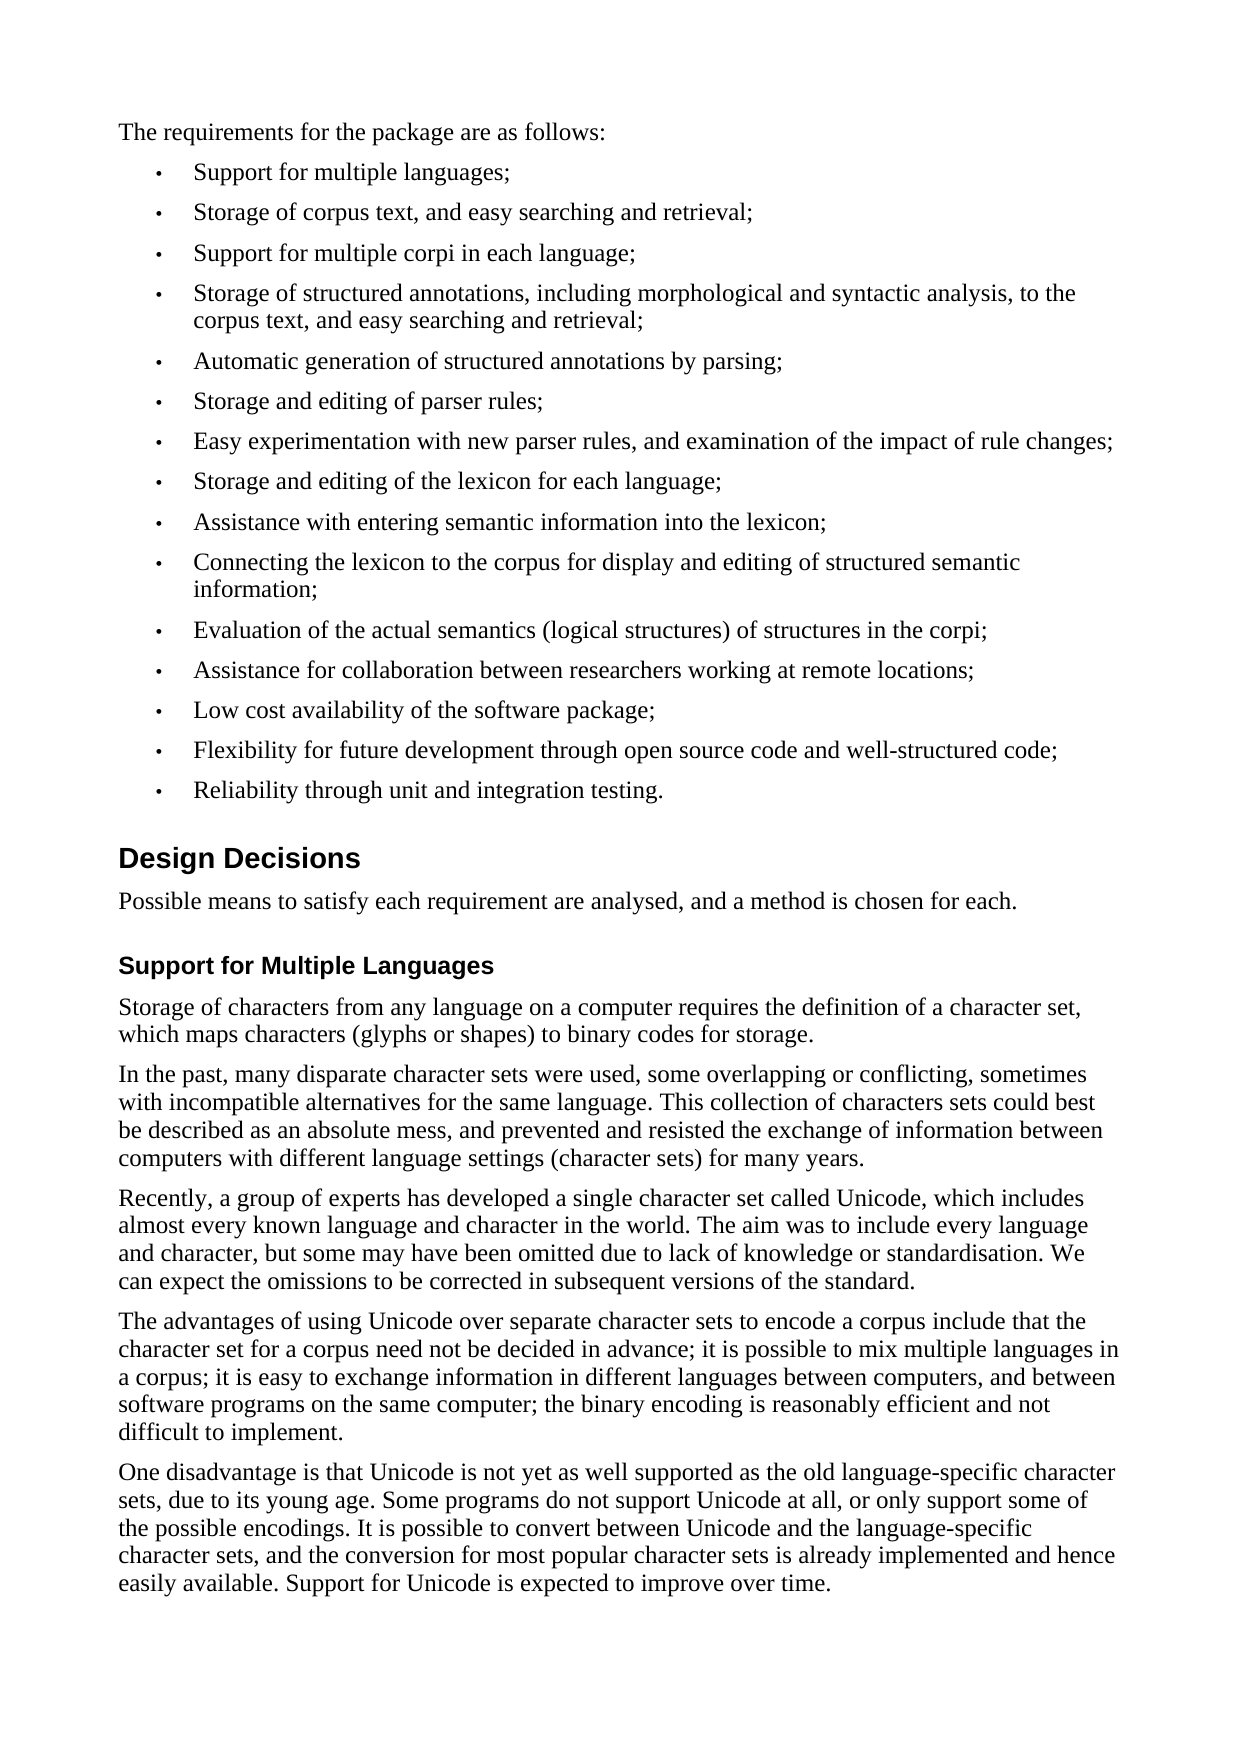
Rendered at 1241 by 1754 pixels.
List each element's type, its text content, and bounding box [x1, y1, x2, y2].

list Connecting the lexicon to the corpus for display and editing of structured semantic information; [156, 548, 1122, 603]
text In the past, many disparate character sets were used, some overlapping or conflicting, sometimes with incompatible alternatives for the same language. This collection of characters sets could best be described as an absolute mess, and prevented and resisted the exchange of information between computers with different language settings (character sets) for many years. [118, 1061, 1122, 1171]
list Assistance with entering semantic information into the lexicon; [156, 508, 1122, 535]
list Storage of structured annotations, including morphological and syntactic analysis, to the corpus text, and easy searching and retrieval; [156, 279, 1122, 334]
list Storage of corpus text, and easy searching and retrieval; [156, 198, 1122, 226]
text Possible means to satisfy each requirement are analysed, and a method is chosen for each. [118, 887, 1122, 915]
list Storage and editing of parser rules; [156, 387, 1122, 415]
list Support for multiple languages; [156, 158, 1122, 186]
subtitle Support for Multiple Languages [118, 952, 1122, 980]
text The advantages of using Unicode over separate character sets to encode a corpus include that the character set for a corpus need not be decided in advance; it is possible to mix multiple languages in a corpus; it is easy to exchange information in different languages between computers, and between software programs on the same computer; the binary encoding is reasonably efficient and not difficult to implement. [118, 1307, 1122, 1446]
text Storage of characters from any language on a computer requires the definition of a character set, which maps characters (glyphs or shapes) to binary codes for storage. [118, 993, 1122, 1048]
text Recently, a group of experts has developed a single character set called Unicode, which includes almost every known language and character in the world. The aim was to include every language and character, but some may have been omitted due to lack of knowledge or standardisation. We can expect the omissions to be corrected in subsequent versions of the standard. [118, 1184, 1122, 1295]
list Easy experimentation with new parser rules, and examination of the impact of rule changes; [156, 427, 1122, 455]
list Assistance for collaboration between researchers working at remote locations; [156, 656, 1122, 684]
list Low cost availability of the software package; [156, 696, 1122, 724]
list Reliability through unit and integration testing. [156, 777, 1122, 804]
list Automatic generation of structured annotations by parsing; [156, 347, 1122, 374]
subtitle Design Decisions [118, 842, 1122, 874]
text One disadvantage is that Unicode is not yet as well supported as the old language-specific character sets, due to its young age. Some programs do not support Unicode at all, or only support some of the possible encodings. It is possible to convert between Unicode and the language-specific character sets, and the conversion for most popular character sets is already implemented and hence easily available. Support for Unicode is expected to improve over time. [118, 1458, 1122, 1597]
text The requirements for the package are as follows: [118, 118, 1122, 146]
list Evaluation of the actual semantics (logical structures) of structures in the corpi; [156, 616, 1122, 643]
list Flexibility for future development through open source code and well-structured code; [156, 736, 1122, 764]
list Storage and editing of the lexicon for each language; [156, 467, 1122, 495]
list Support for multiple corpi in each language; [156, 239, 1122, 266]
